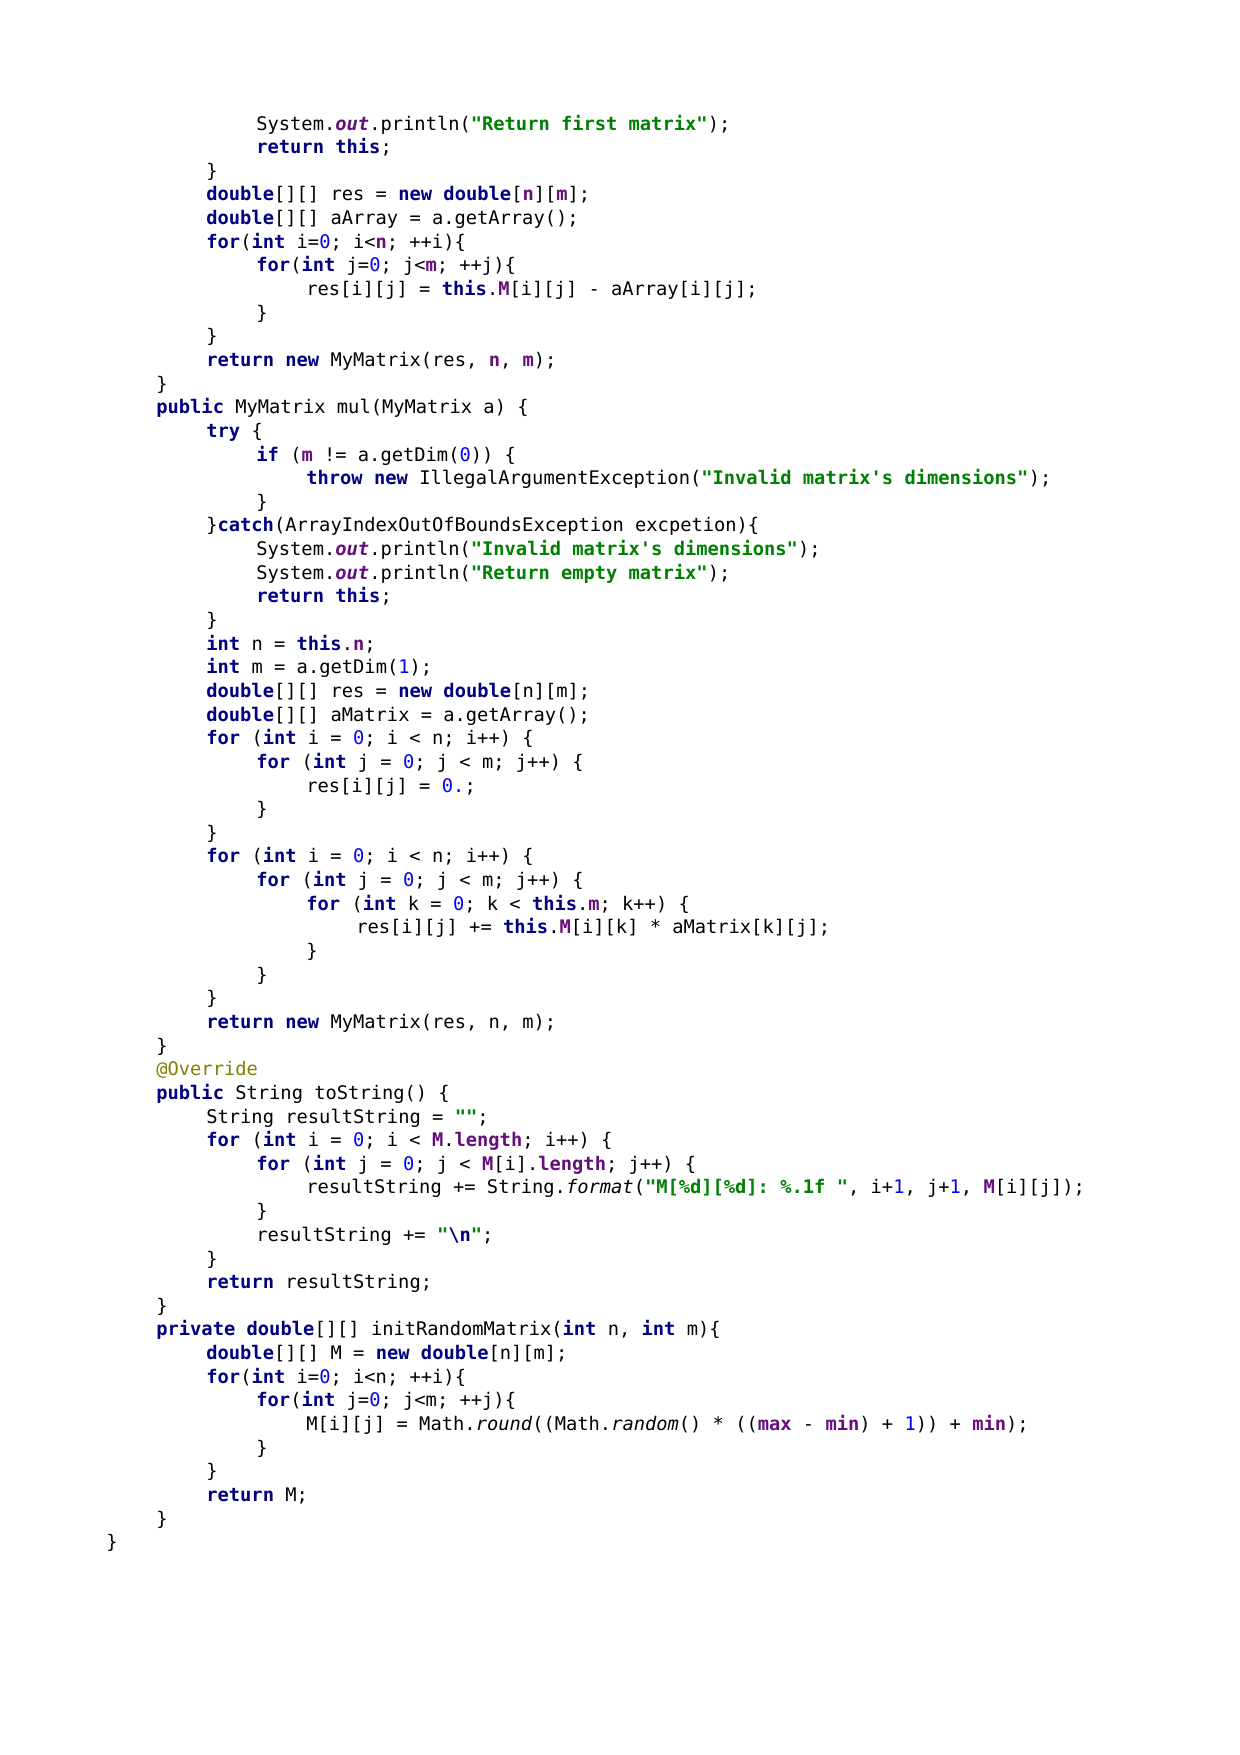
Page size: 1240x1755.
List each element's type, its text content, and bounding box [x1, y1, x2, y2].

text resultString += "\n"; [106, 1224, 1133, 1247]
text return new MyMatrix(res, n, m); [106, 349, 1133, 373]
text }catch(ArrayIndexOutOfBoundsException excpetion){ [106, 514, 1133, 538]
text } [106, 987, 1133, 1011]
text } [106, 1508, 1133, 1531]
text System.out.println("Return empty matrix"); [106, 562, 1133, 585]
text double[][] M = new double[n][m]; [106, 1342, 1133, 1366]
text res[i][j] = this.M[i][j] - aArray[i][j]; [106, 278, 1133, 302]
text return resultString; [106, 1271, 1133, 1295]
text } [106, 1437, 1133, 1460]
text throw new IllegalArgumentException("Invalid matrix's dimensions"); [106, 467, 1133, 491]
text try { [106, 420, 1133, 443]
text } [106, 1295, 1133, 1318]
text return new MyMatrix(res, n, m); [106, 1011, 1133, 1035]
text double[][] res = new double[n][m]; [106, 183, 1133, 207]
text for (int i = 0; i < n; i++) { [106, 727, 1133, 751]
text @Override [106, 1058, 1133, 1082]
text double[][] aMatrix = a.getArray(); [106, 704, 1133, 727]
text } [106, 325, 1133, 349]
text } [106, 1035, 1133, 1058]
text return M; [106, 1484, 1133, 1508]
text for(int j=0; j<m; ++j){ [106, 1389, 1133, 1413]
text private double[][] initRandomMatrix(int n, int m){ [106, 1318, 1133, 1342]
text } [106, 160, 1133, 183]
text } [106, 373, 1133, 396]
text double[][] res = new double[n][m]; [106, 680, 1133, 704]
text for(int j=0; j<m; ++j){ [106, 254, 1133, 278]
text } [106, 798, 1133, 822]
text } [106, 1247, 1133, 1271]
text return this; [106, 136, 1133, 160]
text int m = a.getDim(1); [106, 656, 1133, 680]
text for (int i = 0; i < n; i++) { [106, 846, 1133, 869]
text } [106, 609, 1133, 633]
text res[i][j] = 0.; [106, 774, 1133, 798]
text for (int j = 0; j < m; j++) { [106, 751, 1133, 774]
text String resultString = ""; [106, 1106, 1133, 1129]
text for(int i=0; i<n; ++i){ [106, 1366, 1133, 1389]
text return this; [106, 585, 1133, 609]
text System.out.println("Invalid matrix's dimensions"); [106, 538, 1133, 562]
text for (int k = 0; k < this.m; k++) { [106, 893, 1133, 916]
text int n = this.n; [106, 633, 1133, 656]
text } [106, 822, 1133, 846]
text } [106, 1460, 1133, 1484]
text } [106, 302, 1133, 325]
text public String toString() { [106, 1082, 1133, 1106]
text M[i][j] = Math.round((Math.random() * ((max - min) + 1)) + min); [106, 1413, 1133, 1437]
text public MyMatrix mul(MyMatrix a) { [106, 396, 1133, 420]
text } [106, 491, 1133, 514]
text resultString += String.format("M[%d][%d]: %.1f ", i+1, j+1, M[i][j]); [106, 1177, 1133, 1200]
text for (int j = 0; j < M[i].length; j++) { [106, 1153, 1133, 1177]
text for (int i = 0; i < M.length; i++) { [106, 1129, 1133, 1153]
text res[i][j] += this.M[i][k] * aMatrix[k][j]; [106, 916, 1133, 940]
text } [106, 964, 1133, 987]
text for(int i=0; i<n; ++i){ [106, 231, 1133, 254]
text } [106, 1200, 1133, 1224]
text if (m != a.getDim(0)) { [106, 443, 1133, 467]
text System.out.println("Return first matrix"); [106, 112, 1133, 136]
text } [106, 940, 1133, 964]
text } [106, 1531, 1133, 1553]
text double[][] aArray = a.getArray(); [106, 207, 1133, 231]
text for (int j = 0; j < m; j++) { [106, 869, 1133, 893]
